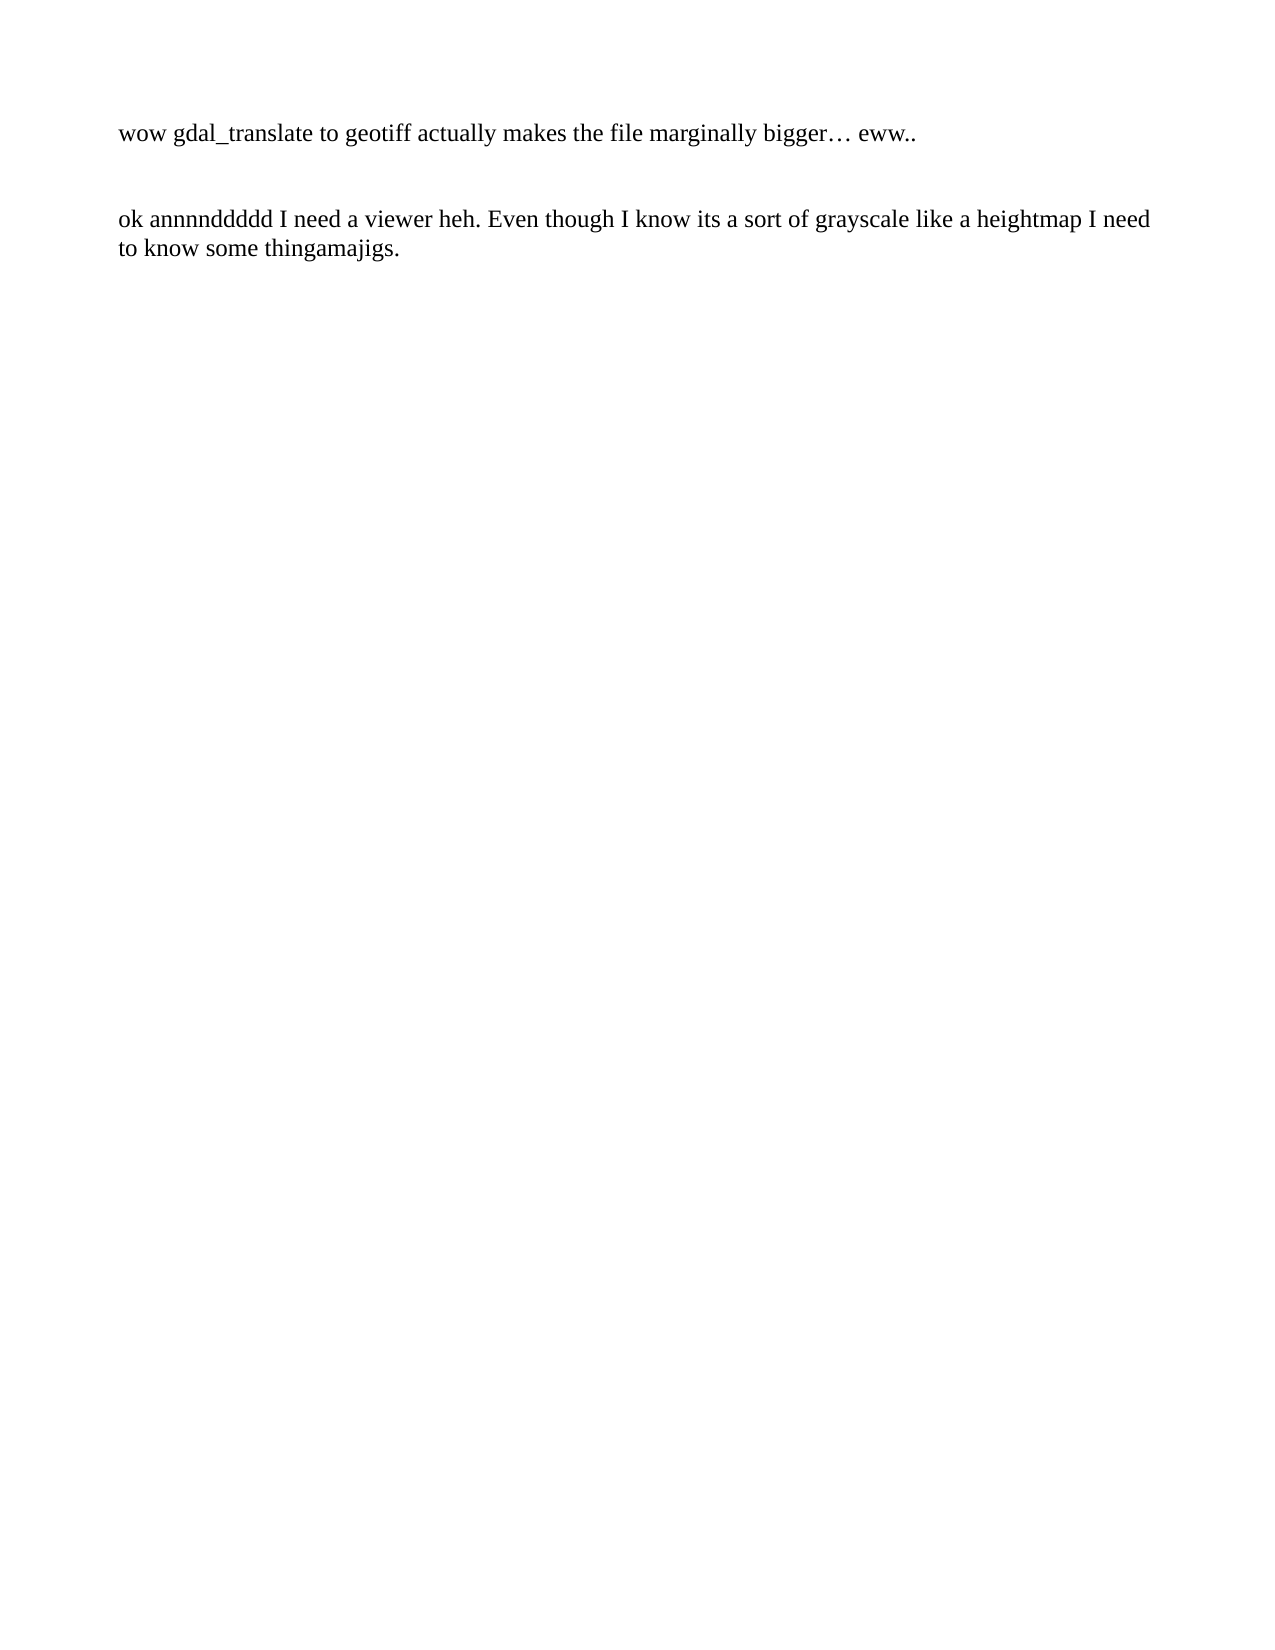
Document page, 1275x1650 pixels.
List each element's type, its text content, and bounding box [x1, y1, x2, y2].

text ok annnnddddd I need a viewer heh. Even though I know its a sort of grayscale like a heightmap I need to know some thingamajigs. [118, 204, 1157, 262]
text wow gdal_translate to geotiff actually makes the file marginally bigger… eww.. [118, 118, 1157, 147]
